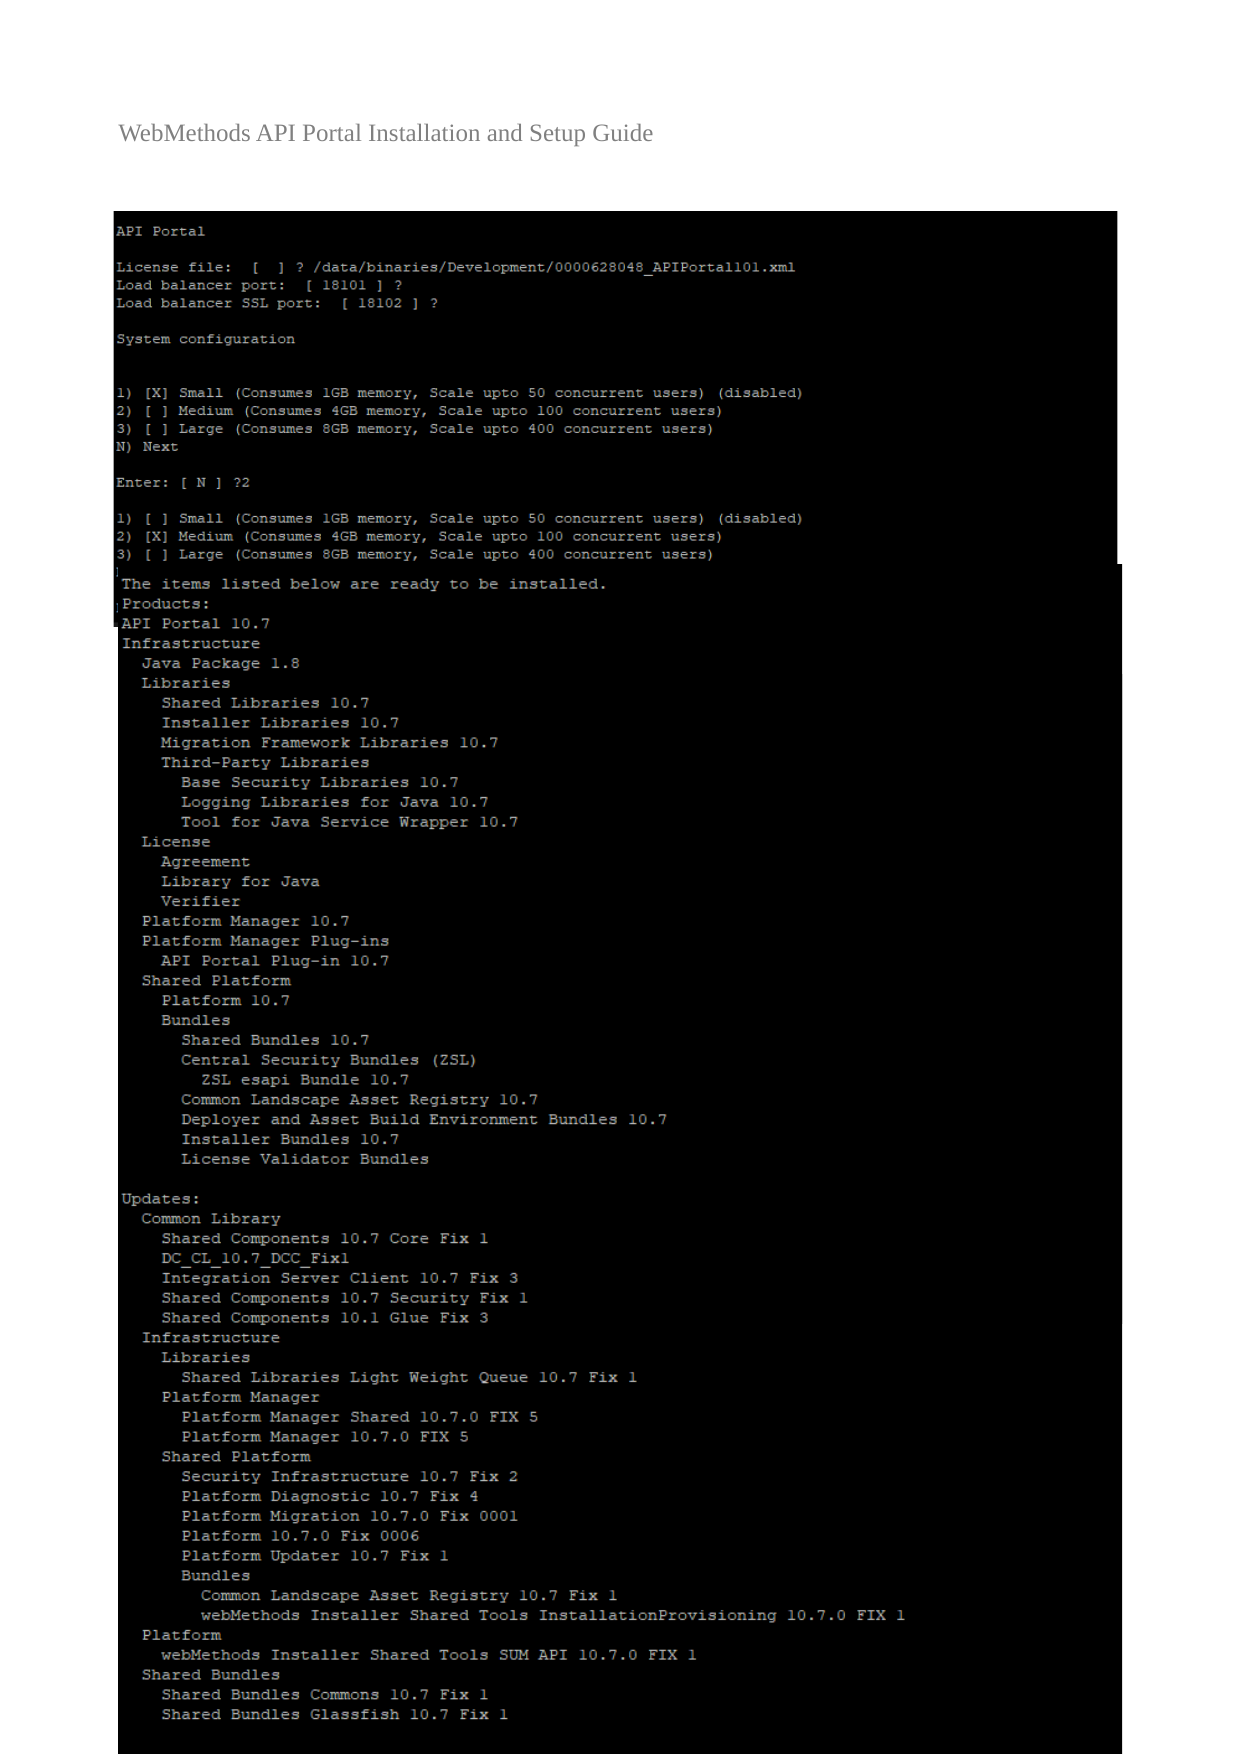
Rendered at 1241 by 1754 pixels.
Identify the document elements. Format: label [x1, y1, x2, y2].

picture [113, 211, 1123, 1754]
